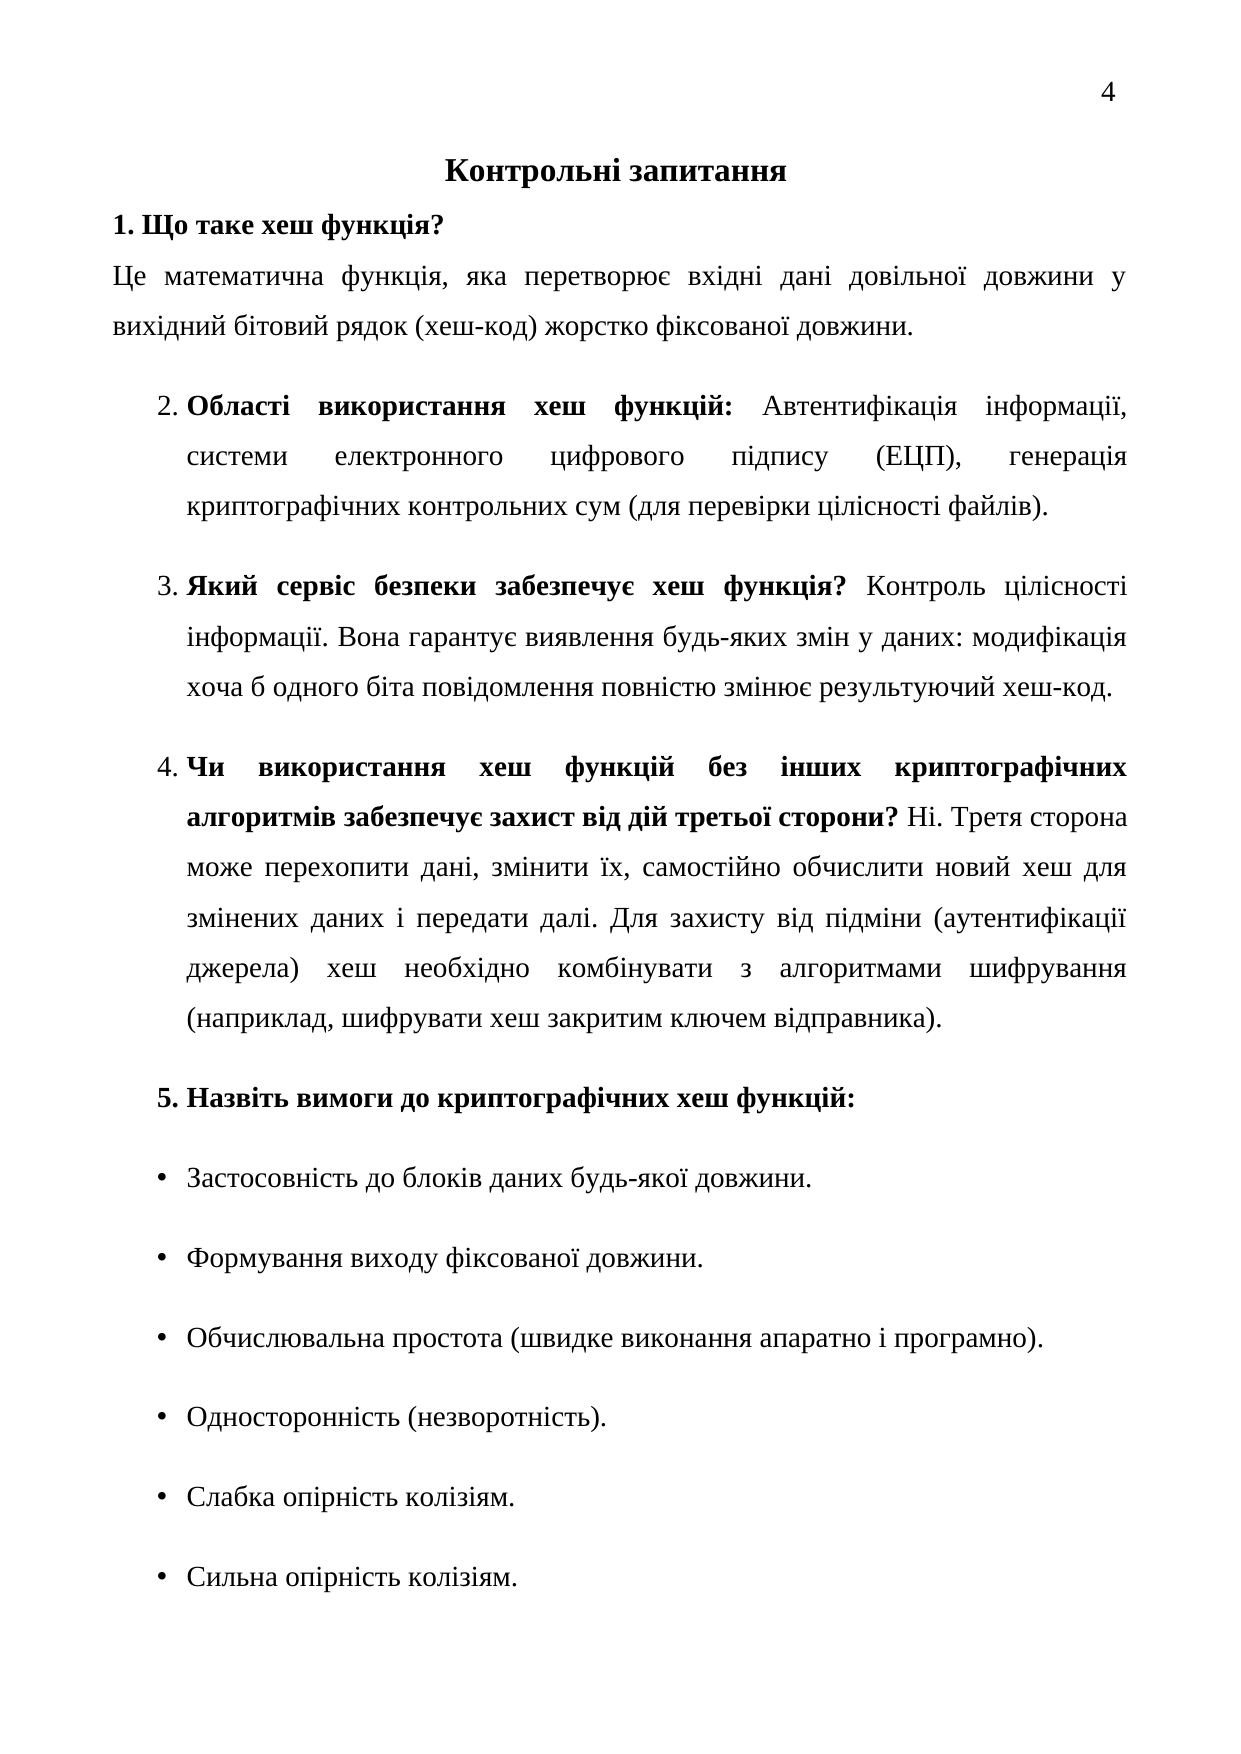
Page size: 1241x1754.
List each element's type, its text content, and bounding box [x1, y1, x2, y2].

list Односторонність (незворотність). [157, 1399, 1128, 1433]
list Формування виходу фіксованої довжини. [157, 1240, 1128, 1273]
text Контрольні запитання [112, 150, 1128, 188]
list Слабка опірність колізіям. [157, 1479, 1128, 1513]
list Застосовність до блоків даних будь-якої довжини. [157, 1160, 1128, 1193]
list Який сервіс безпеки забезпечує хеш функція? Контроль цілісності інформації. Вона гарантує виявлення будь-яких змін у даних: модифікація хоча б одного біта повідомлення повністю змінює результуючий хеш-код. [157, 568, 1128, 702]
list Сильна опірність колізіям. [157, 1559, 1128, 1593]
list Області використання хеш функцій: Автентифікація інформації, системи електронного цифрового підпису (ЕЦП), генерація криптографічних контрольних сум (для перевірки цілісності файлів). [157, 388, 1128, 522]
text 1. Що таке хеш функція? [112, 207, 1128, 241]
list Чи використання хеш функцій без інших криптографічних алгоритмів забезпечує захист від дій третьої сторони? Ні. Третя сторона може перехопити дані, змінити їх, самостійно обчислити новий хеш для змінених даних і передати далі. Для захисту від підміни (аутентифікації джерела) хеш необхідно комбінувати з алгоритмами шифрування (наприклад, шифрувати хеш закритим ключем відправника). [157, 749, 1128, 1034]
list Обчислювальна простота (швидке виконання апаратно і програмно). [157, 1320, 1128, 1353]
text Це математична функція, яка перетворює вхідні дані довільної довжини у вихідний бітовий рядок (хеш-код) жорстко фіксованої довжини. [112, 258, 1128, 342]
list Назвіть вимоги до криптографічних хеш функцій: [157, 1080, 1128, 1114]
